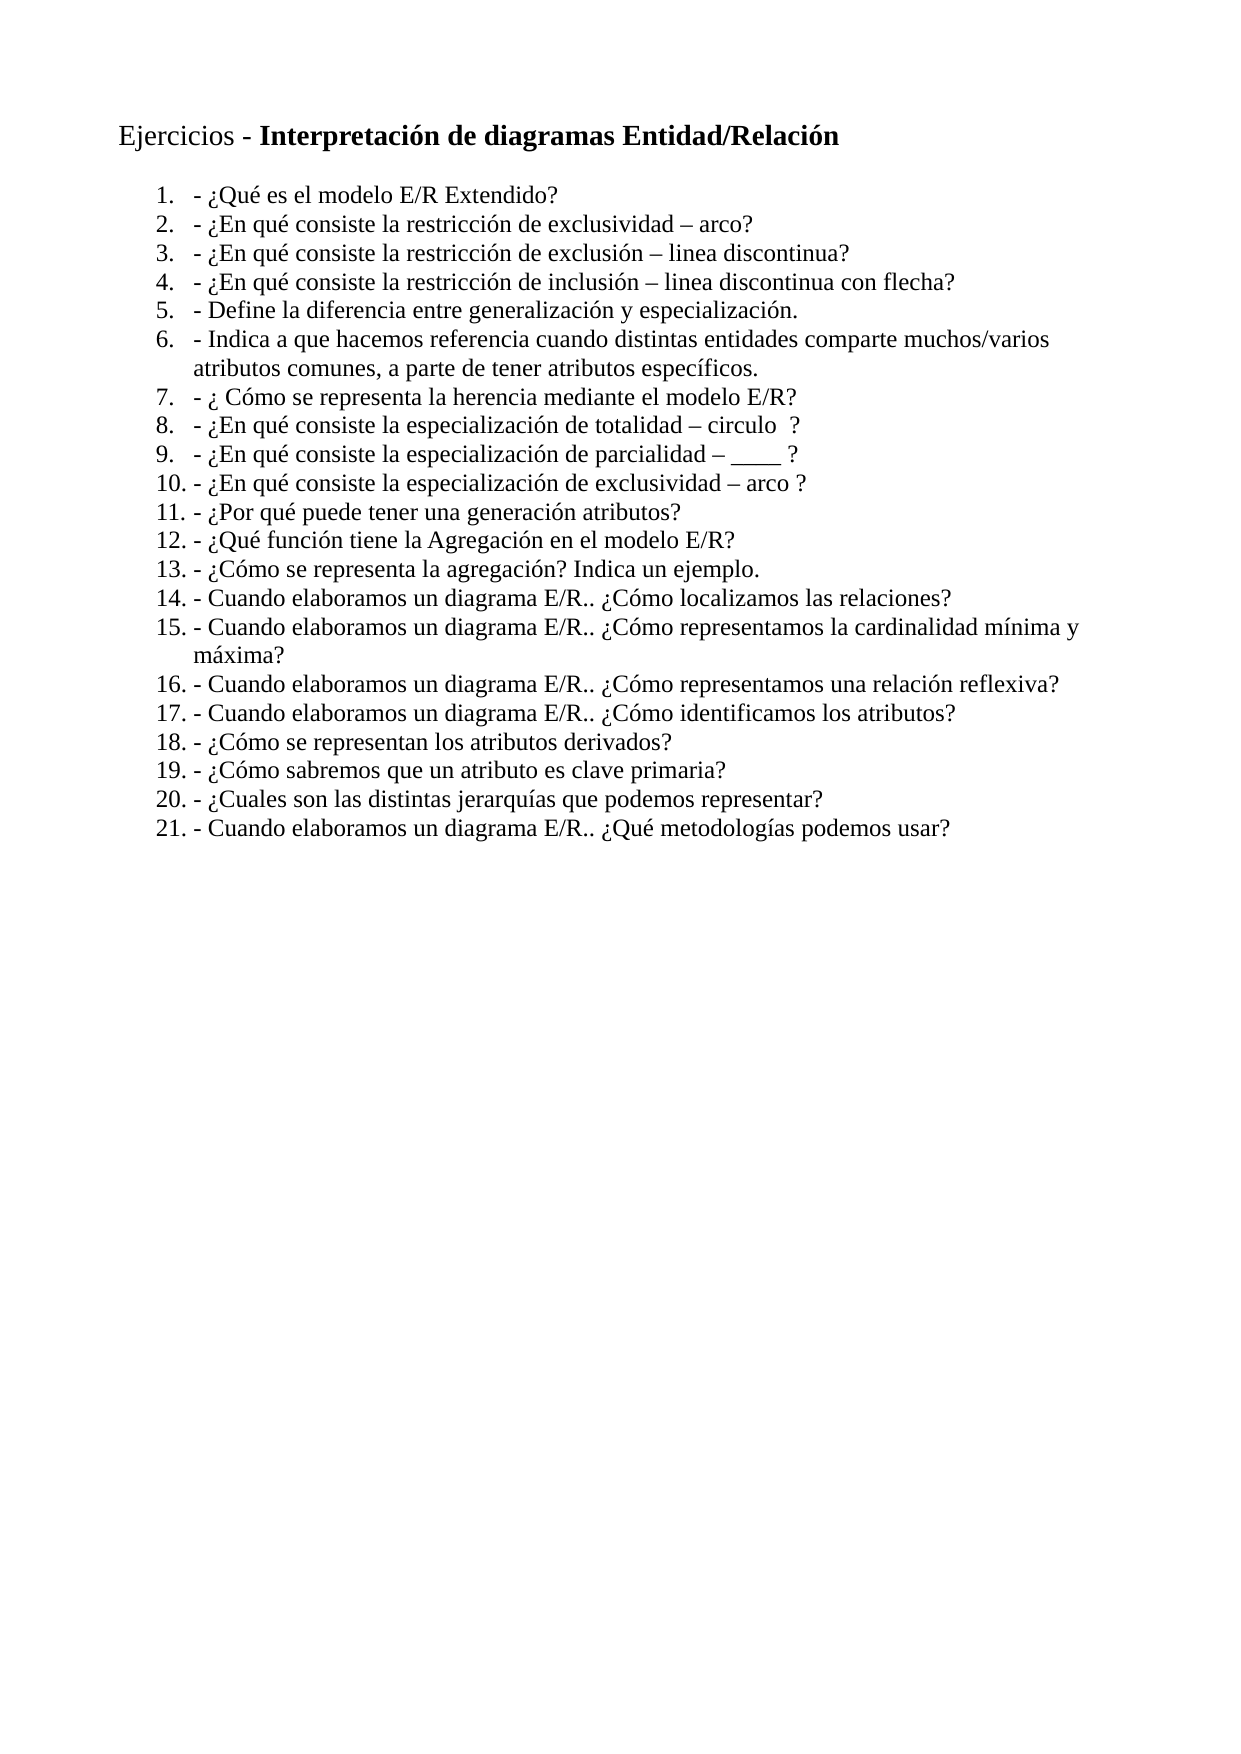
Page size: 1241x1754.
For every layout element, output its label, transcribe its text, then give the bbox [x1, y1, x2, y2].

list - ¿Qué es el modelo E/R Extendido? [156, 180, 1122, 209]
list - Cuando elaboramos un diagrama E/R.. ¿Cómo representamos la cardinalidad mínima y máxima? [156, 612, 1122, 669]
list - ¿En qué consiste la especialización de totalidad – circulo ? [156, 410, 1122, 439]
list - Define la diferencia entre generalización y especialización. [156, 295, 1122, 324]
list - ¿Cómo sabremos que un atributo es clave primaria? [156, 755, 1122, 784]
list - ¿En qué consiste la especialización de exclusividad – arco ? [156, 468, 1122, 497]
list - Cuando elaboramos un diagrama E/R.. ¿Cómo identificamos los atributos? [156, 698, 1122, 727]
list - ¿En qué consiste la especialización de parcialidad – ____ ? [156, 439, 1122, 468]
list - Indica a que hacemos referencia cuando distintas entidades comparte muchos/varios atributos comunes, a parte de tener atributos específicos. [156, 324, 1122, 382]
list - ¿Por qué puede tener una generación atributos? [156, 497, 1122, 525]
list - ¿Cuales son las distintas jerarquías que podemos representar? [156, 784, 1122, 813]
list - ¿Cómo se representa la agregación? Indica un ejemplo. [156, 554, 1122, 583]
list - ¿Cómo se representan los atributos derivados? [156, 727, 1122, 755]
list - ¿Qué función tiene la Agregación en el modelo E/R? [156, 525, 1122, 554]
list - Cuando elaboramos un diagrama E/R.. ¿Cómo localizamos las relaciones? [156, 583, 1122, 612]
list - Cuando elaboramos un diagrama E/R.. ¿Cómo representamos una relación reflexiva? [156, 669, 1122, 698]
text Ejercicios - Interpretación de diagramas Entidad/Relación [118, 118, 1122, 152]
list - ¿ Cómo se representa la herencia mediante el modelo E/R? [156, 382, 1122, 410]
list - Cuando elaboramos un diagrama E/R.. ¿Qué metodologías podemos usar? [156, 813, 1122, 842]
list - ¿En qué consiste la restricción de inclusión – linea discontinua con flecha? [156, 267, 1122, 295]
list - ¿En qué consiste la restricción de exclusión – linea discontinua? [156, 238, 1122, 267]
list - ¿En qué consiste la restricción de exclusividad – arco? [156, 209, 1122, 238]
